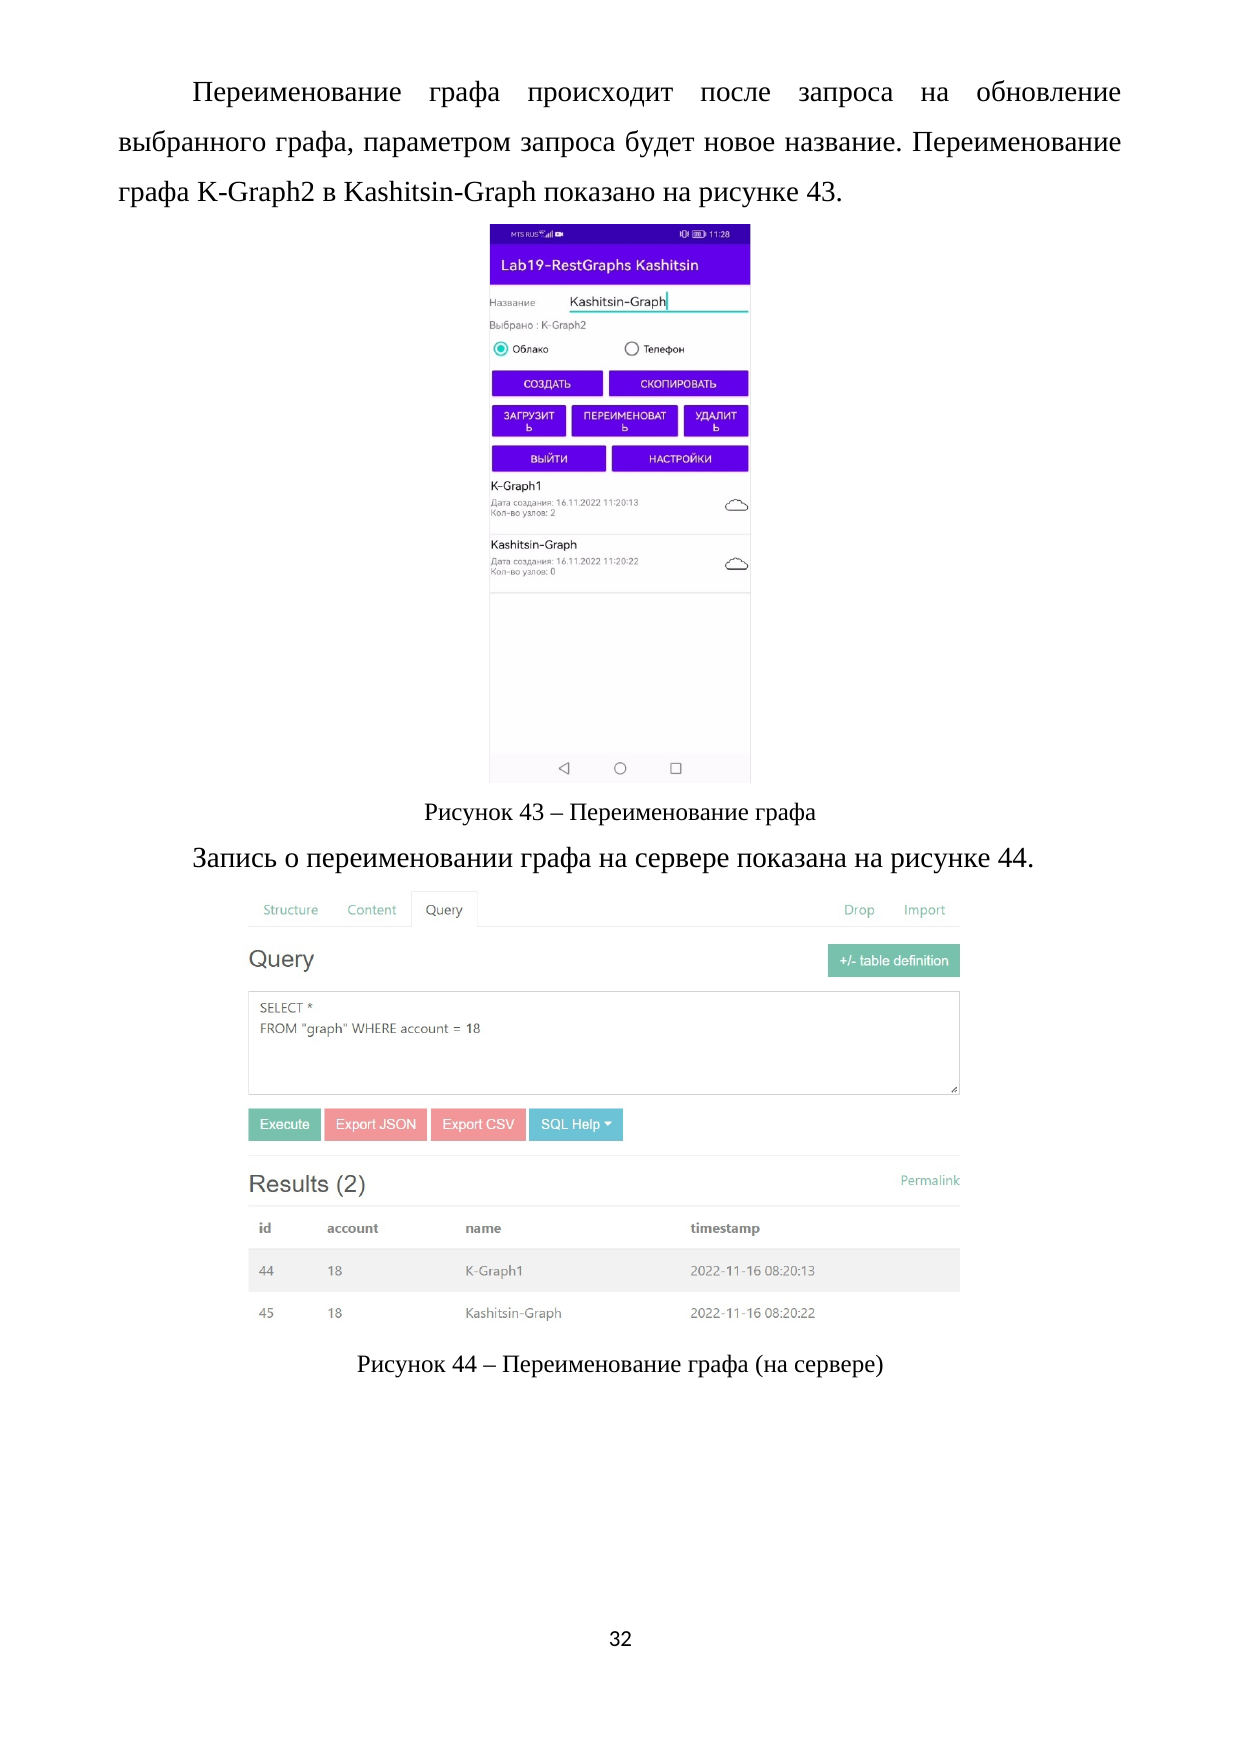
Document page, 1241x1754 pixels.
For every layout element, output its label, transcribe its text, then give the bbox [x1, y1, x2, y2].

text Рисунок 44 – Переименование графа (на сервере) [118, 1349, 1122, 1378]
text Переименование графа происходит после запроса на обновление выбранного графа, параметром запроса будет новое название. Переименование графа K-Graph2 в Kashitsin-Graph показано на рисунке 43. [118, 74, 1122, 208]
text Рисунок 43 – Переименование графа [118, 797, 1122, 826]
text Запись о переименовании графа на сервере показана на рисунке 44. [118, 840, 1122, 873]
